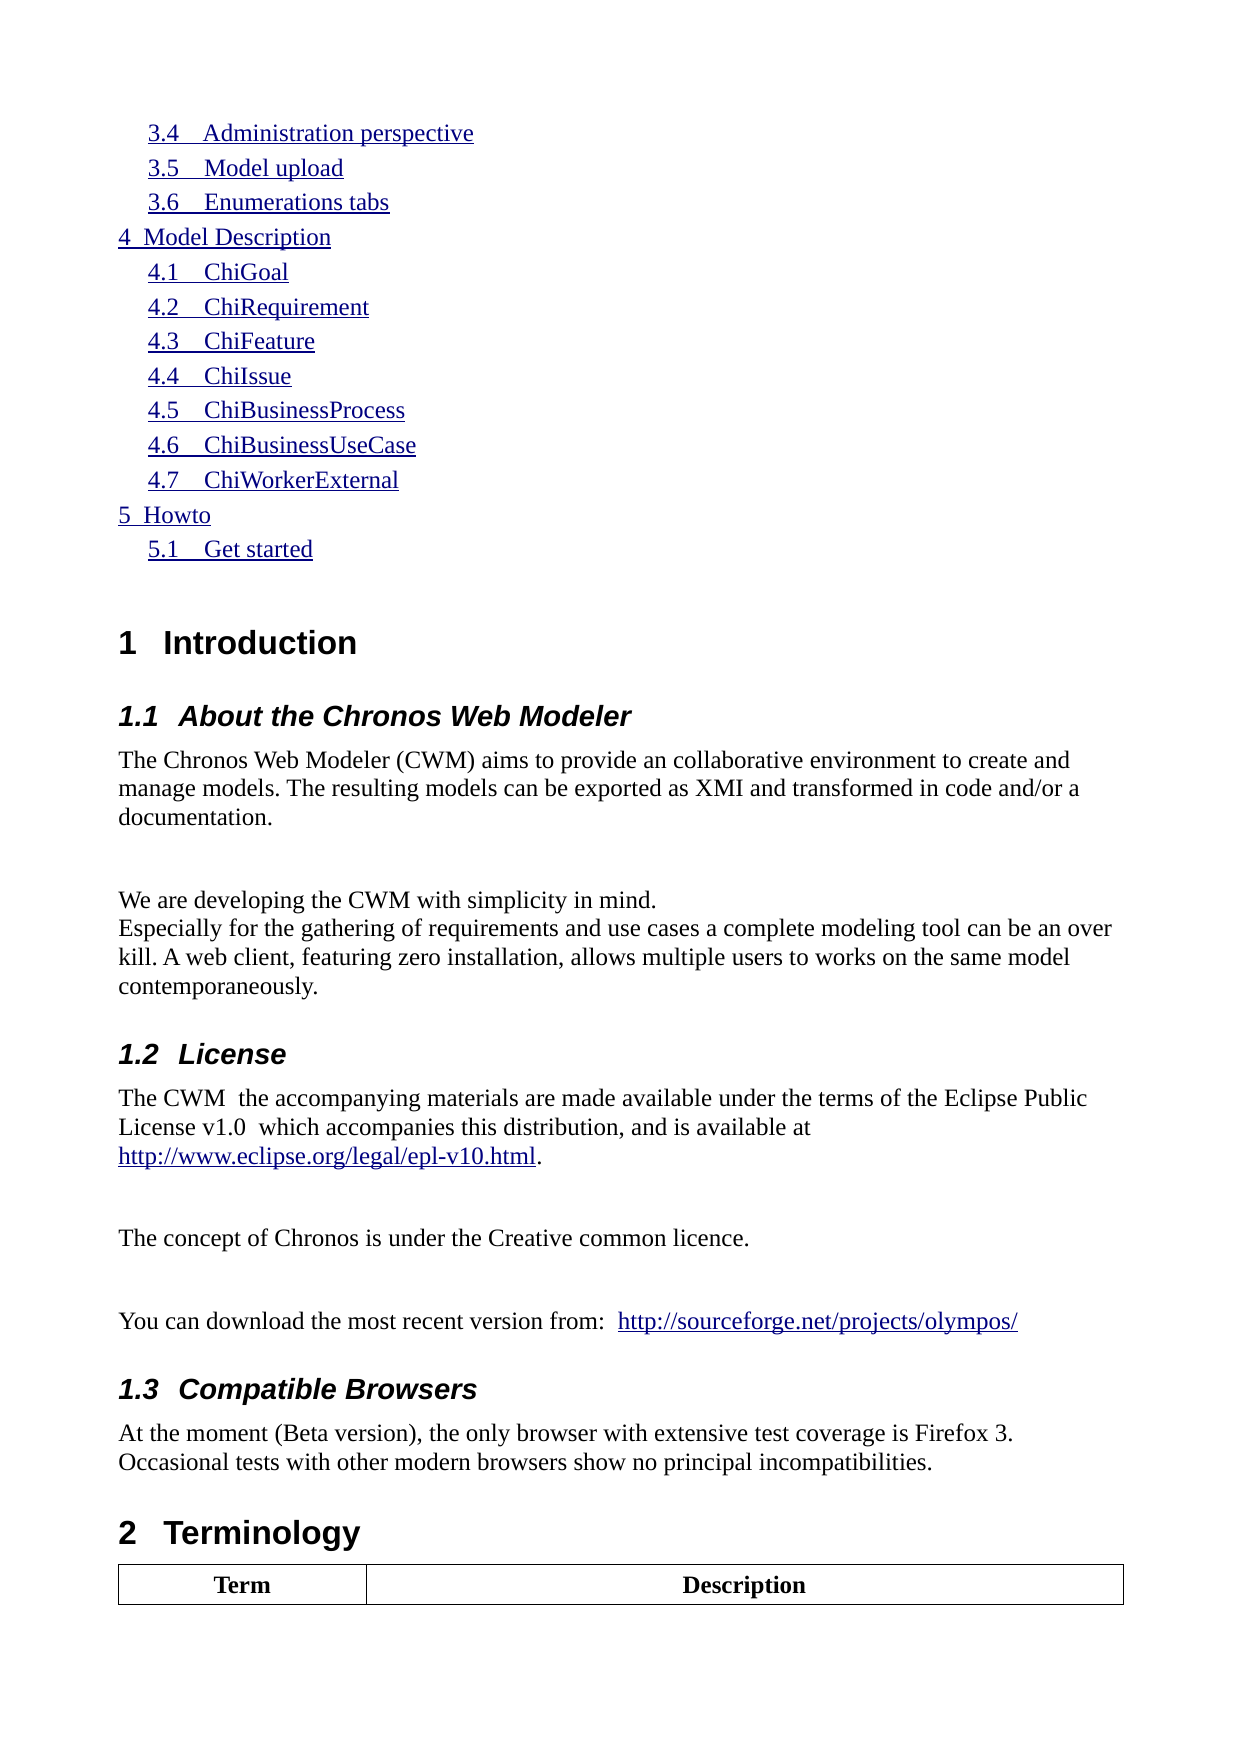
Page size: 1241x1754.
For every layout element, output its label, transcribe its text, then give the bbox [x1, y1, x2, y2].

text 4.7 ChiWorkerExternal [148, 465, 1122, 494]
text 5 Howto [118, 500, 1122, 528]
text 3.5 Model upload [148, 153, 1122, 182]
subtitle License [118, 1037, 1122, 1071]
text 4.6 ChiBusinessUseCase [148, 430, 1122, 459]
text 4.2 ChiRequirement [148, 292, 1122, 320]
text 3.4 Administration perspective [148, 118, 1122, 147]
text The concept of Chronos is under the Creative common licence. [118, 1223, 1122, 1252]
text 4 Model Description [118, 222, 1122, 251]
text The Chronos Web Modeler (CWM) aims to provide an collaborative environment to create and manage models. The resulting models can be exported as XMI and transformed in code and/or a documentation. [118, 745, 1122, 831]
subtitle Introduction [118, 623, 1122, 661]
text 4.1 ChiGoal [148, 257, 1122, 286]
text 4.5 ChiBusinessProcess [148, 396, 1122, 424]
text 4.3 ChiFeature [148, 326, 1122, 355]
text 5.1 Get started [148, 534, 1122, 563]
table_header Term [119, 1565, 366, 1604]
text 4.4 ChiIssue [148, 361, 1122, 390]
text We are developing the CWM with simplicity in mind. Especially for the gathering of requirements and use cases a complete modeling tool can be an over kill. A web client, featuring zero installation, allows multiple users to works on the same model contemporaneously. [118, 885, 1122, 1000]
text The CWM the accompanying materials are made available under the terms of the Eclipse Public License v1.0 which accompanies this distribution, and is available at http://www.eclipse.org/legal/epl-v10.html. [118, 1083, 1122, 1169]
text 3.6 Enumerations tabs [148, 187, 1122, 216]
subtitle Compatible Browsers [118, 1372, 1122, 1406]
text You can download the most recent version from: http://sourceforge.net/projects/olympos/ [118, 1306, 1122, 1334]
text At the moment (Beta version), the only browser with extensive test coverage is Firefox 3. Occasional tests with other modern browsers show no principal incompatibilities. [118, 1418, 1122, 1476]
table_header Description [367, 1565, 1123, 1604]
subtitle Terminology [118, 1513, 1122, 1552]
subtitle About the Chronos Web Modeler [118, 699, 1122, 732]
